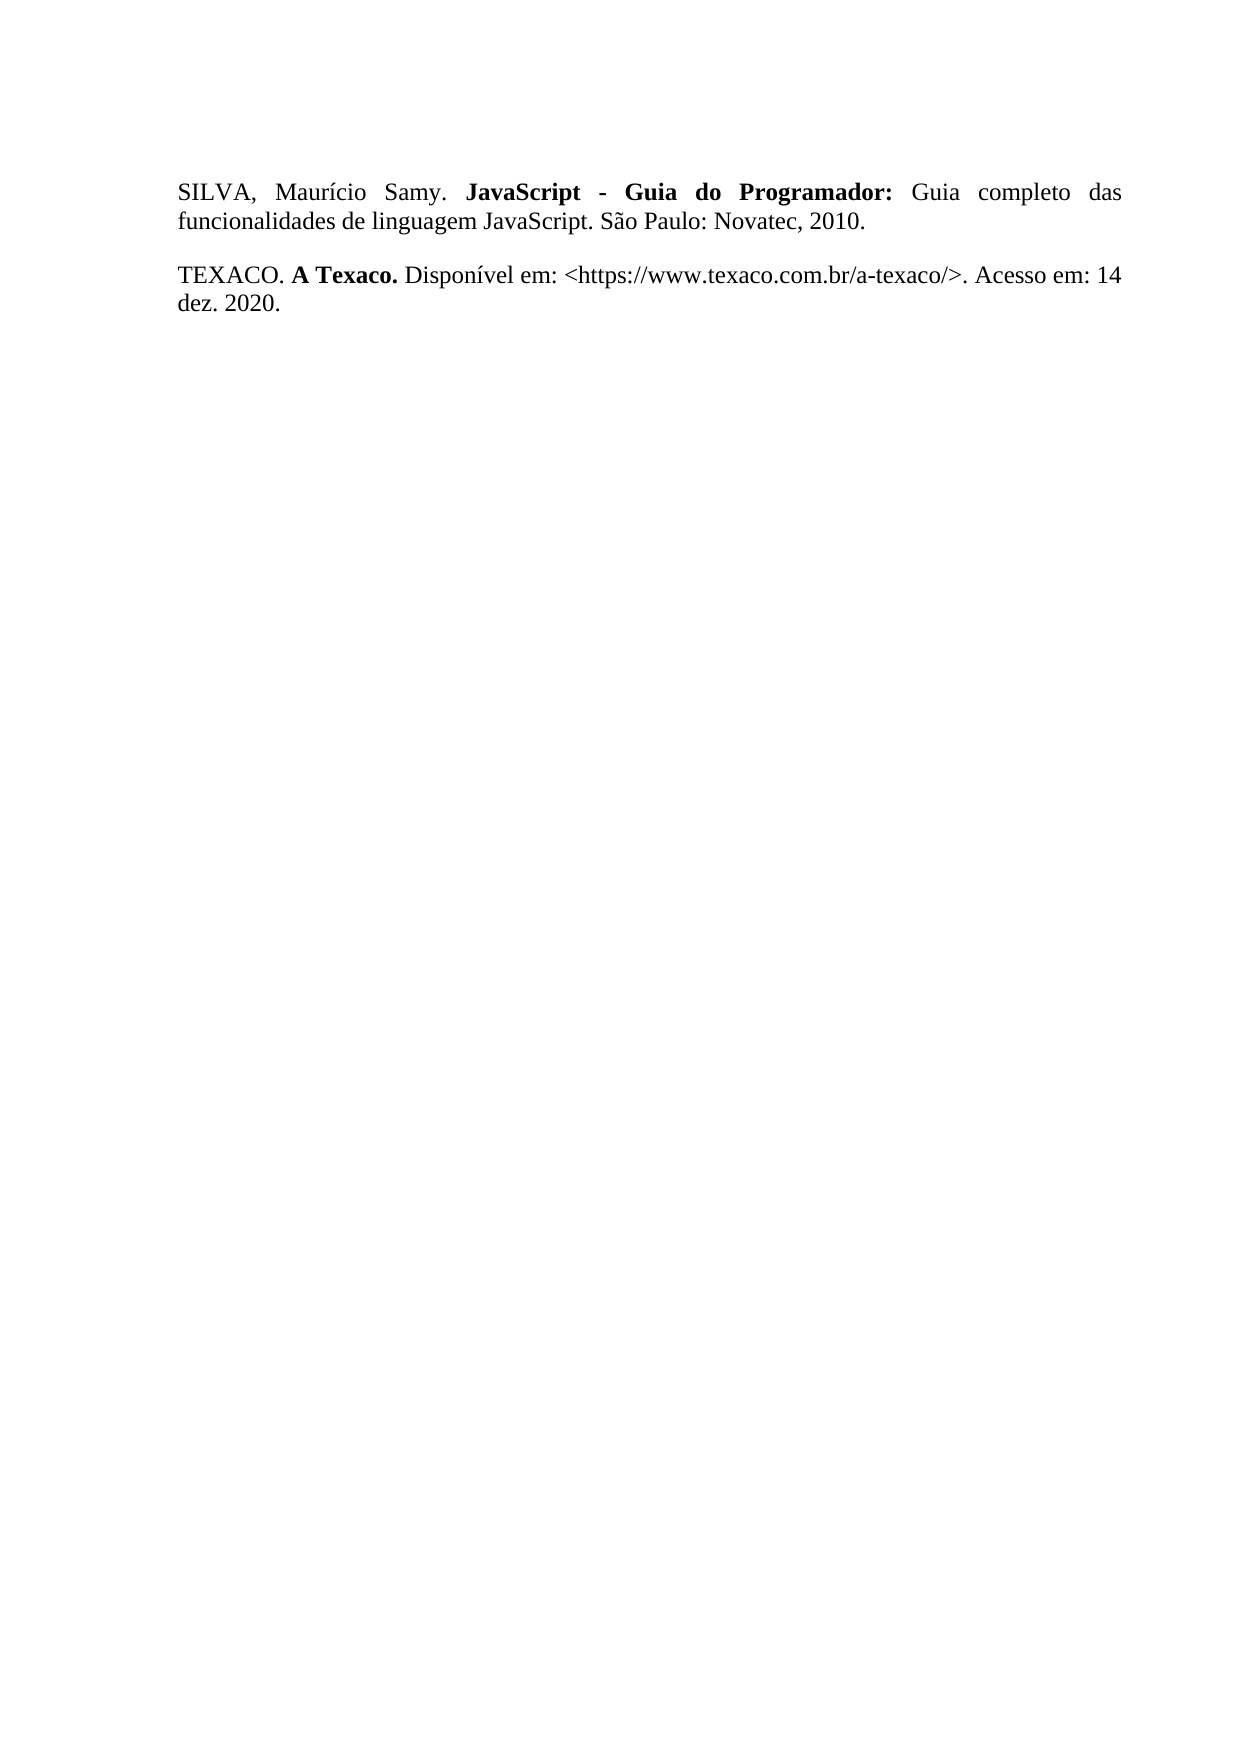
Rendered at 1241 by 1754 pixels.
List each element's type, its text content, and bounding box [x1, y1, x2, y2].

text SILVA, Maurício Samy. JavaScript - Guia do Programador: Guia completo das funcionalidades de linguagem JavaScript. São Paulo: Novatec, 2010. [177, 177, 1122, 235]
text TEXACO. A Texaco. Disponível em: <https://www.texaco.com.br/a-texaco/>. Acesso em: 14 dez. 2020. [177, 260, 1122, 317]
